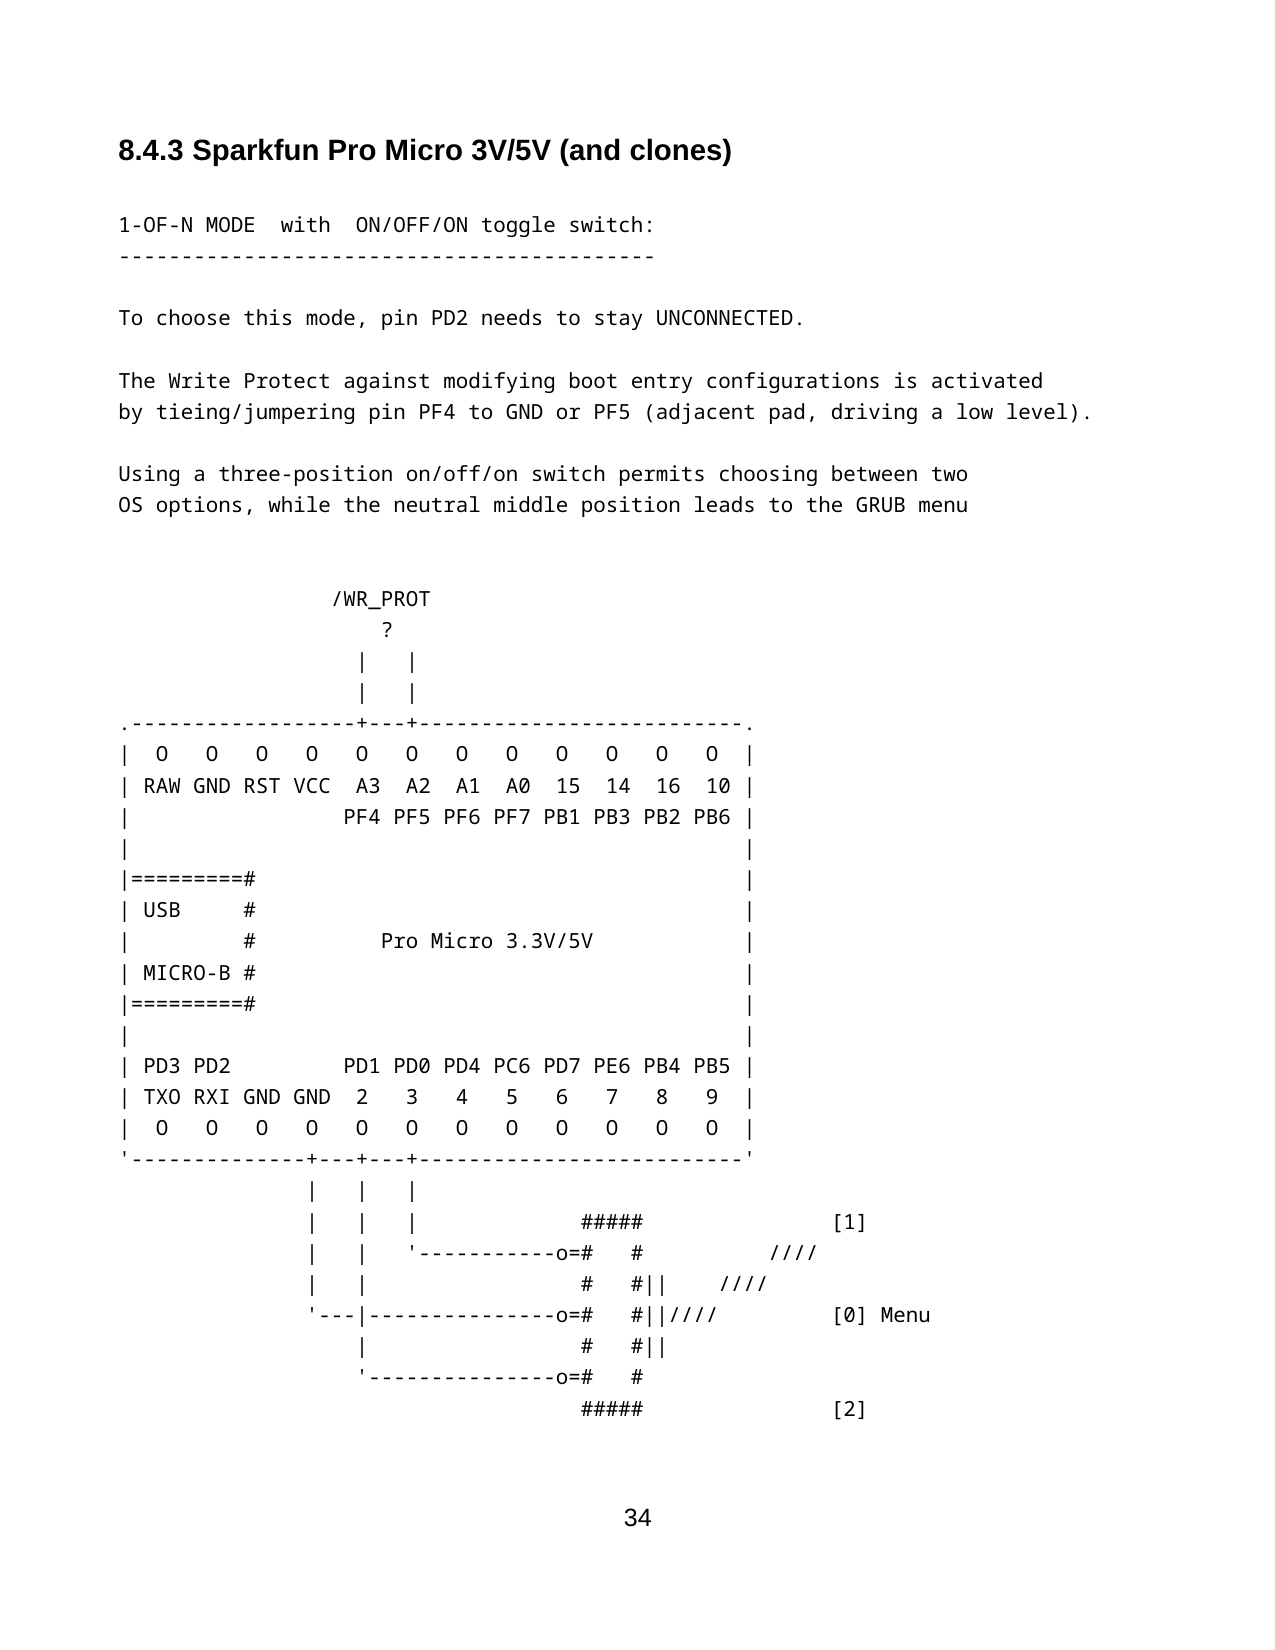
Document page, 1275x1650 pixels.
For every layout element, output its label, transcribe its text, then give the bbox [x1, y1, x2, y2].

text ------------------------------------------- [118, 241, 1157, 270]
text | | # #|| //// [118, 1269, 1157, 1297]
text by tieing/jumpering pin PF4 to GND or PF5 (adjacent pad, driving a low level). [118, 397, 1157, 425]
text | USB # | [118, 895, 1157, 924]
text | | | [118, 1176, 1157, 1204]
text | MICRO-B # | [118, 958, 1157, 986]
text | # #|| [118, 1331, 1157, 1360]
text | PF4 PF5 PF6 PF7 PB1 PB3 PB2 PB6 | [118, 802, 1157, 830]
text | O O O O O O O O O O O O | [118, 1113, 1157, 1142]
text ##### [2] [118, 1394, 1157, 1422]
text | | [118, 833, 1157, 861]
text | O O O O O O O O O O O O | [118, 739, 1157, 768]
text /WR_PROT [118, 584, 1157, 612]
text | | [118, 1020, 1157, 1048]
text Using a three-position on/off/on switch permits choosing between two [118, 459, 1157, 488]
text | # Pro Micro 3.3V/5V | [118, 926, 1157, 955]
text '---|---------------o=# #||//// [0] Menu [118, 1300, 1157, 1329]
text .------------------+---+--------------------------. [118, 708, 1157, 737]
text |=========# | [118, 864, 1157, 893]
text | | [118, 677, 1157, 706]
text | | | ##### [1] [118, 1207, 1157, 1235]
text '--------------+---+---+--------------------------' [118, 1144, 1157, 1173]
text 1-OF-N MODE with ON/OFF/ON toggle switch: [118, 210, 1157, 238]
text OS options, while the neutral middle position leads to the GRUB menu [118, 490, 1157, 519]
text To choose this mode, pin PD2 needs to stay UNCONNECTED. [118, 303, 1157, 332]
text The Write Protect against modifying boot entry configurations is activated [118, 366, 1157, 394]
text | | '-----------o=# # //// [118, 1238, 1157, 1266]
text | PD3 PD2 PD1 PD0 PD4 PC6 PD7 PE6 PB4 PB5 | [118, 1051, 1157, 1079]
text ? [118, 615, 1157, 643]
text | RAW GND RST VCC A3 A2 A1 A0 15 14 16 10 | [118, 771, 1157, 799]
text | TXO RXI GND GND 2 3 4 5 6 7 8 9 | [118, 1082, 1157, 1111]
text |=========# | [118, 989, 1157, 1017]
subtitle Sparkfun Pro Micro 3V/5V (and clones) [118, 133, 1157, 166]
text | | [118, 646, 1157, 674]
text '---------------o=# # [118, 1362, 1157, 1391]
